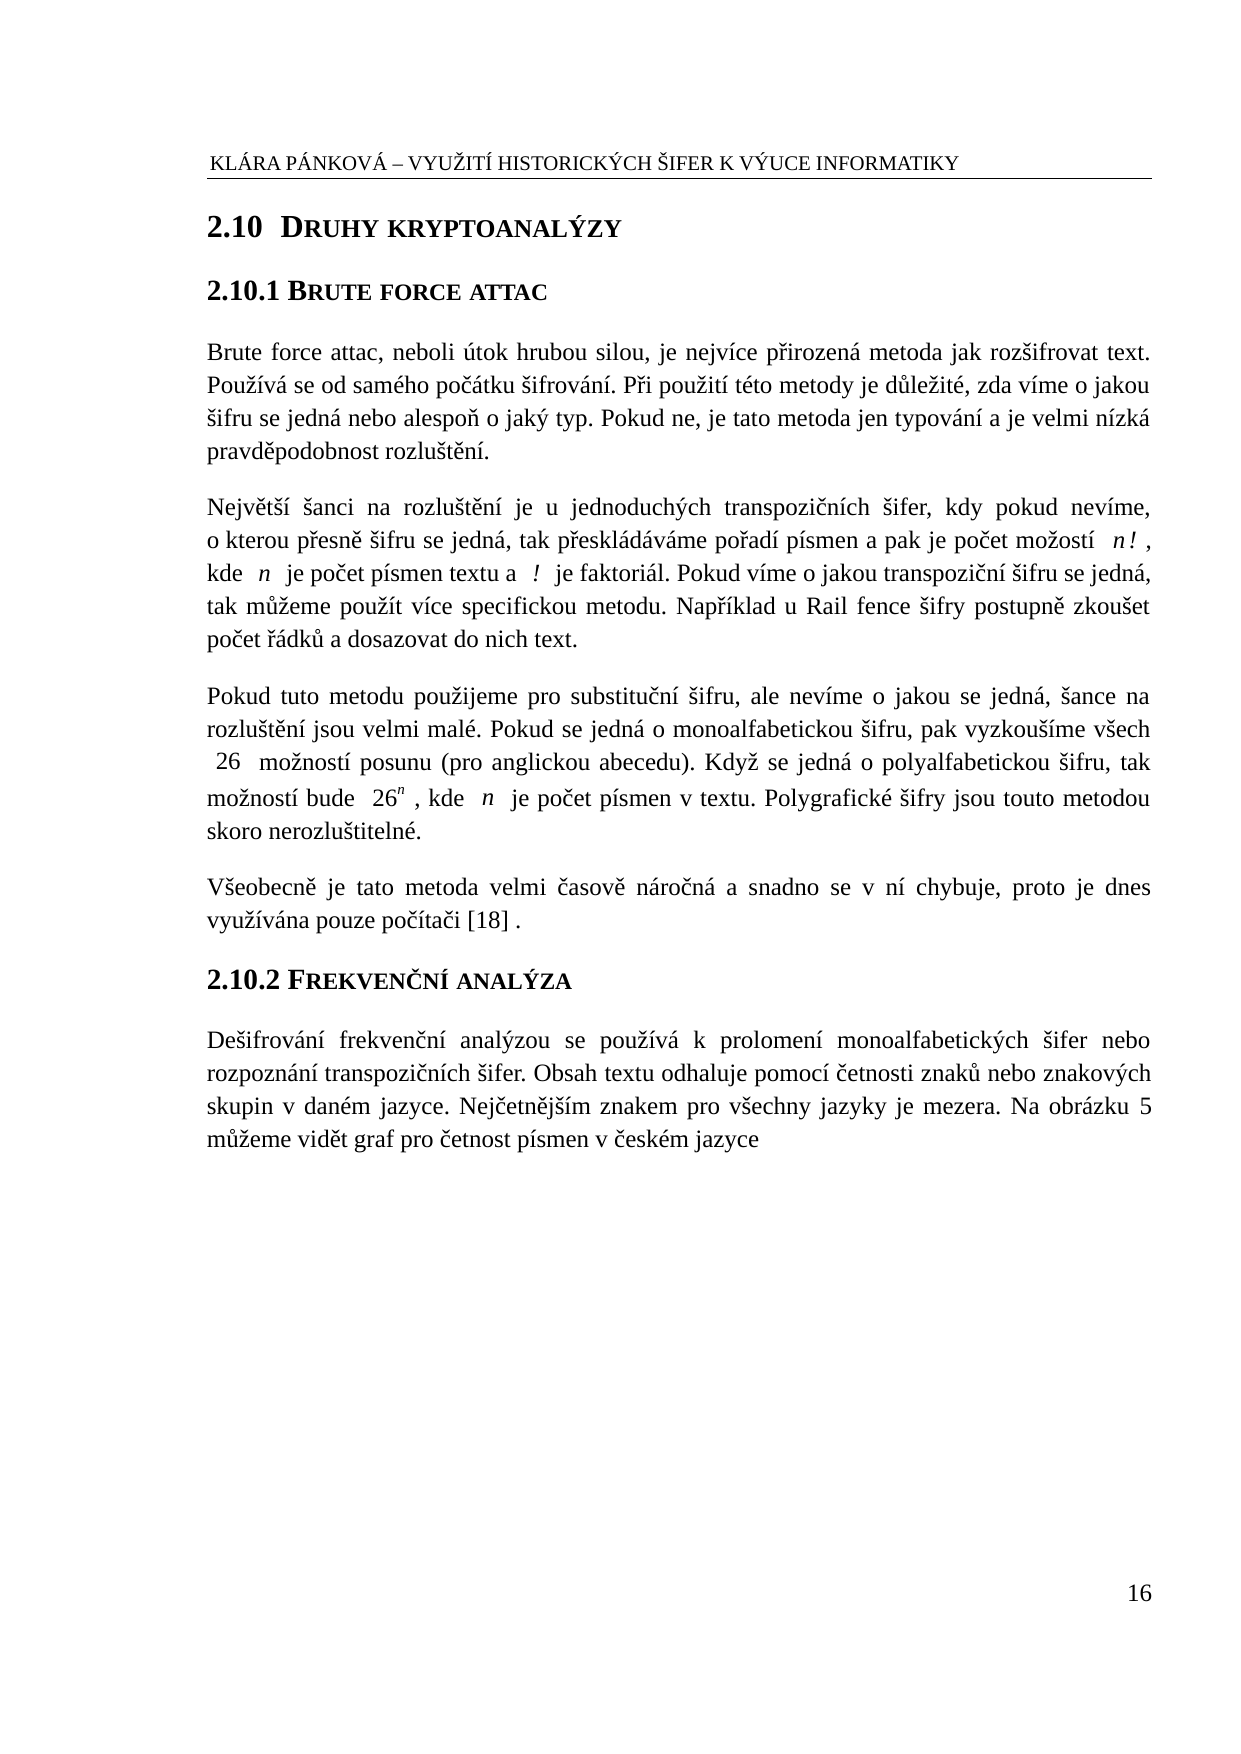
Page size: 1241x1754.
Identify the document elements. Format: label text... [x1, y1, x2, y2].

text Pokud tuto metodu použijeme pro substituční šifru, ale nevíme o jakou se jedná, šance na rozluštění jsou velmi malé. Pokud se jedná o monoalfabetickou šifru, pak vyzkoušíme všech možností posunu (pro anglickou abecedu). Když se jedná o polyalfabetickou šifru, tak možností bude , kde je počet písmen v textu. Polygrafické šifry jsou touto metodou skoro nerozluštitelné. [207, 681, 1152, 844]
subtitle Brute force attac [207, 273, 1152, 307]
text Všeobecně je tato metoda velmi časově náročná a snadno se v ní chybuje, proto je dnes využívána pouze počítači [18] . [207, 872, 1152, 934]
text Brute force attac, neboli útok hrubou silou, je nejvíce přirozená metoda jak rozšifrovat text. Používá se od samého počátku šifrování. Při použití této metody je důležité, zda víme o jakou šifru se jedná nebo alespoň o jaký typ. Pokud ne, je tato metoda jen typování a je velmi nízká pravděpodobnost rozluštění. [207, 337, 1152, 464]
subtitle Druhy kryptoanalýzy [207, 207, 1152, 244]
text Dešifrování frekvenční analýzou se používá k prolomení monoalfabetických šifer nebo rozpoznání transpozičních šifer. Obsah textu odhaluje pomocí četnosti znaků nebo znakových skupin v daném jazyce. Nejčetnějším znakem pro všechny jazyky je mezera. Na obrázku 5 můžeme vidět graf pro četnost písmen v českém jazyce [207, 1025, 1152, 1153]
text Největší šanci na rozluštění je u jednoduchých transpozičních šifer, kdy pokud nevíme, o kterou přesně šifru se jedná, tak přeskládáváme pořadí písmen a pak je počet možostí , kde je počet písmen textu a je faktoriál. Pokud víme o jakou transpoziční šifru se jedná, tak můžeme použít více specifickou metodu. Například u Rail fence šifry postupně zkoušet počet řádků a dosazovat do nich text. [207, 492, 1152, 653]
subtitle Frekvenční analýza [207, 962, 1152, 996]
